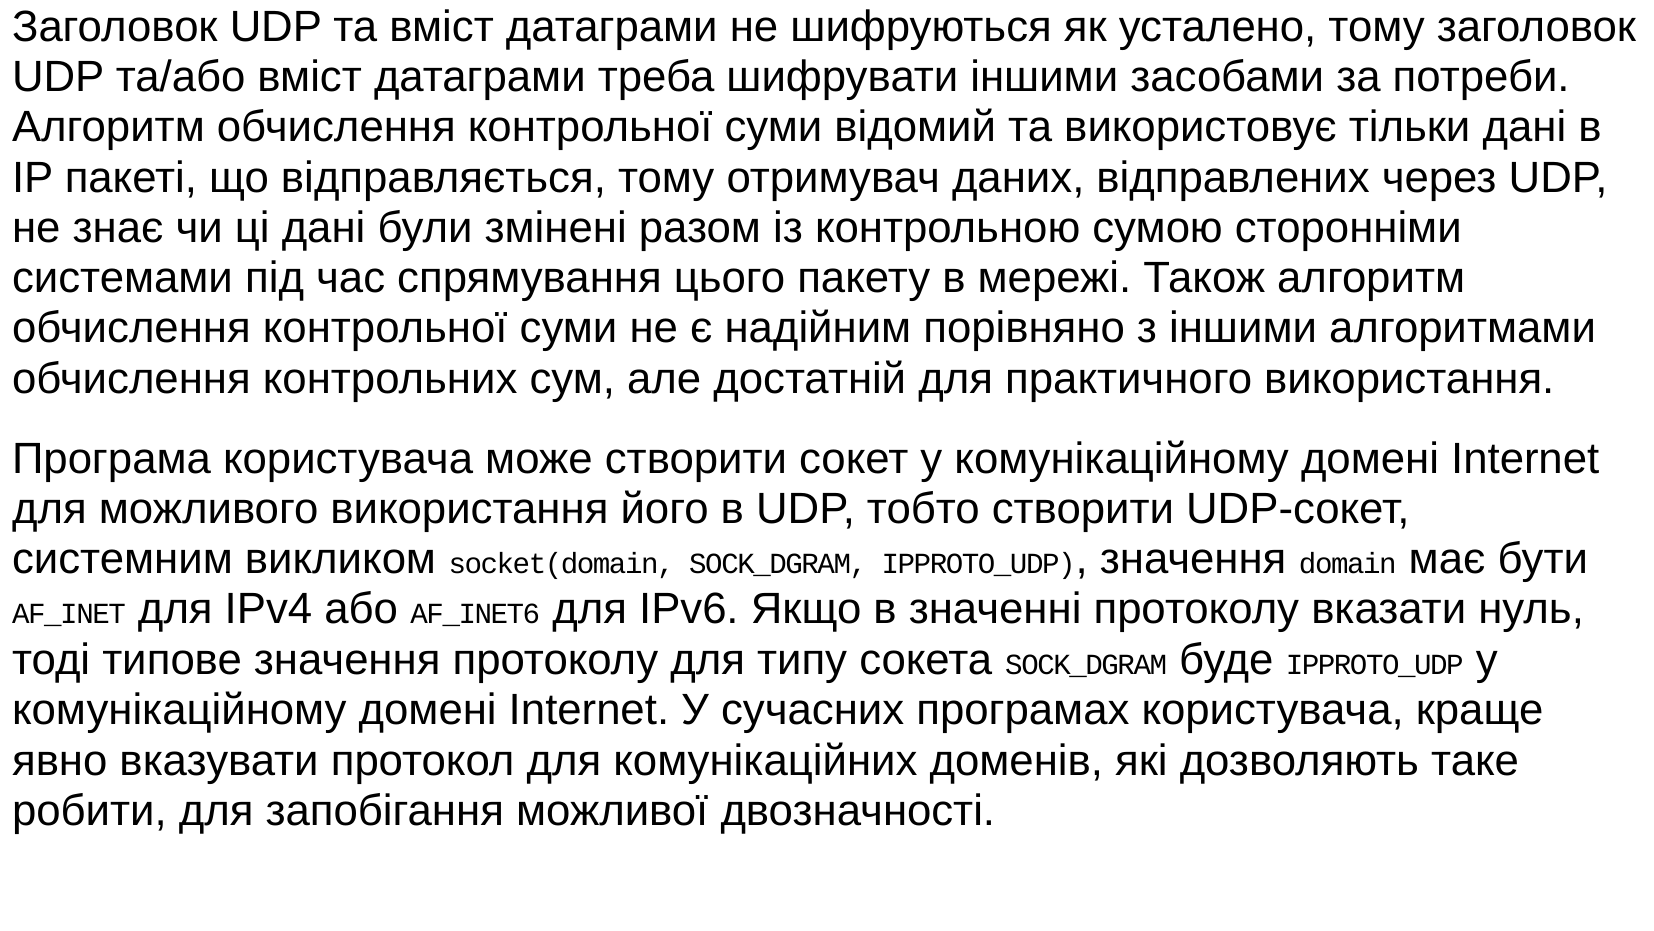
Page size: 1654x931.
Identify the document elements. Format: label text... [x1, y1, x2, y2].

text Заголовок UDP та вміст датаграми не шифруються як усталено, тому заголовок UDP та/або вміст датаграми треба шифрувати іншими засобами за потреби. Алгоритм обчислення контрольної суми відомий та використовує тільки дані в IP пакеті, що відправляється, тому отримувач даних, відправлених через UDP, не знає чи ці дані були змінені разом із контрольною сумою сторонніми системами під час спрямування цього пакету в мережі. Також алгоритм обчислення контрольної суми не є надійним порівняно з іншими алгоритмами обчислення контрольних сум, але достатній для практичного використання. [12, 0, 1642, 402]
text Програма користувача може створити сокет у комунікаційному домені Internet для можливого використання його в UDP, тобто створити UDP-сокет, системним викликом socket(domain, SOCK_DGRAM, IPPROTO_UDP), значення domain має бути AF_INET для IPv4 або AF_INET6 для IPv6. Якщо в значенні протоколу вказати нуль, тоді типове значення протоколу для типу сокета SOCK_DGRAM буде IPPROTO_UDP у комунікаційному домені Internet. У сучасних програмах користувача, краще явно вказувати протокол для комунікаційних доменів, які дозволяють таке робити, для запобігання можливої двозначності. [12, 432, 1642, 834]
